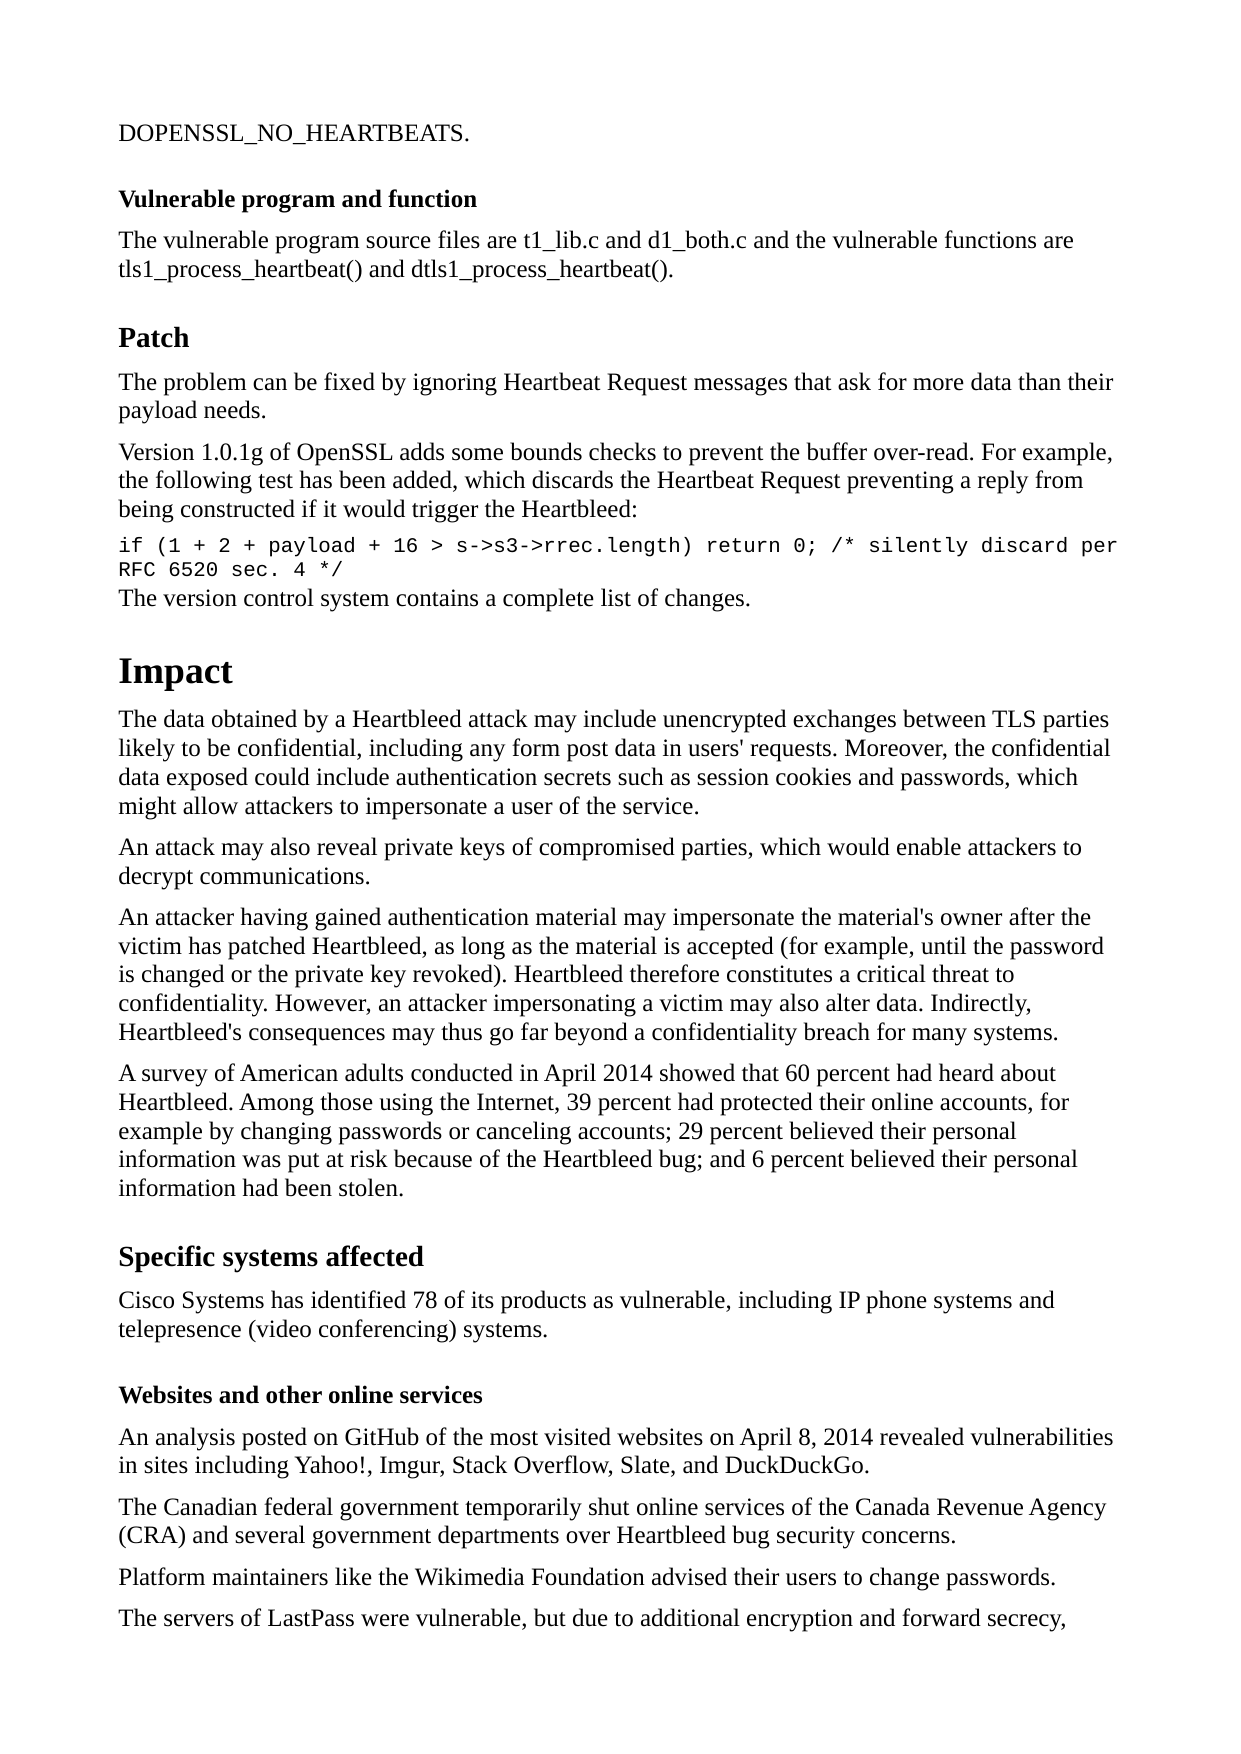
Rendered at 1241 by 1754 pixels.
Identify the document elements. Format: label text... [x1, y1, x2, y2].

text A survey of American adults conducted in April 2014 showed that 60 percent had heard about Heartbleed. Among those using the Internet, 39 percent had protected their online accounts, for example by changing passwords or canceling accounts; 29 percent believed their personal information was put at risk because of the Heartbleed bug; and 6 percent believed their personal information had been stolen. [118, 1058, 1122, 1202]
text The data obtained by a Heartbleed attack may include unencrypted exchanges between TLS parties likely to be confidential, including any form post data in users' requests. Moreover, the confidential data exposed could include authentication secrets such as session cookies and passwords, which might allow attackers to impersonate a user of the service. [118, 704, 1122, 819]
text Platform maintainers like the Wikimedia Foundation advised their users to change passwords. [118, 1562, 1122, 1591]
text -DOPENSSL_NO_HEARTBEATS. [118, 118, 1122, 147]
subtitle Impact [118, 649, 1122, 692]
subtitle Patch [118, 321, 1122, 354]
subtitle Vulnerable program and function [118, 184, 1122, 213]
text Version 1.0.1g of OpenSSL adds some bounds checks to prevent the buffer over-read. For example, the following test has been added, which discards the Heartbeat Request preventing a reply from being constructed if it would trigger the Heartbleed: [118, 437, 1122, 523]
text The vulnerable program source files are t1_lib.c and d1_both.c and the vulnerable functions are tls1_process_heartbeat() and dtls1_process_heartbeat(). [118, 226, 1122, 283]
text An attacker having gained authentication material may impersonate the material's owner after the victim has patched Heartbleed, as long as the material is accepted (for example, until the password is changed or the private key revoked). Heartbleed therefore constitutes a critical threat to confidentiality. However, an attacker impersonating a victim may also alter data. Indirectly, Heartbleed's consequences may thus go far beyond a confidentiality breach for many systems. [118, 902, 1122, 1046]
text The servers of LastPass were vulnerable, but due to additional encryption and forward secrecy, [118, 1603, 1122, 1632]
text The Canadian federal government temporarily shut online services of the Canada Revenue Agency (CRA) and several government departments over Heartbleed bug security concerns. [118, 1492, 1122, 1549]
subtitle Specific systems affected [118, 1239, 1122, 1273]
text Cisco Systems has identified 78 of its products as vulnerable, including IP phone systems and telepresence (video conferencing) systems. [118, 1286, 1122, 1343]
text The version control system contains a complete list of changes. [118, 583, 1122, 611]
text An attack may also reveal private keys of compromised parties, which would enable attackers to decrypt communications. [118, 832, 1122, 889]
subtitle Websites and other online services [118, 1381, 1122, 1409]
text An analysis posted on GitHub of the most visited websites on April 8, 2014 revealed vulnerabilities in sites including Yahoo!, Imgur, Stack Overflow, Slate, and DuckDuckGo. [118, 1422, 1122, 1479]
text The problem can be fixed by ignoring Heartbeat Request messages that ask for more data than their payload needs. [118, 367, 1122, 424]
text if (1 + 2 + payload + 16 > s->s3->rrec.length) return 0; /* silently discard per RFC 6520 sec. 4 */ [118, 535, 1122, 583]
